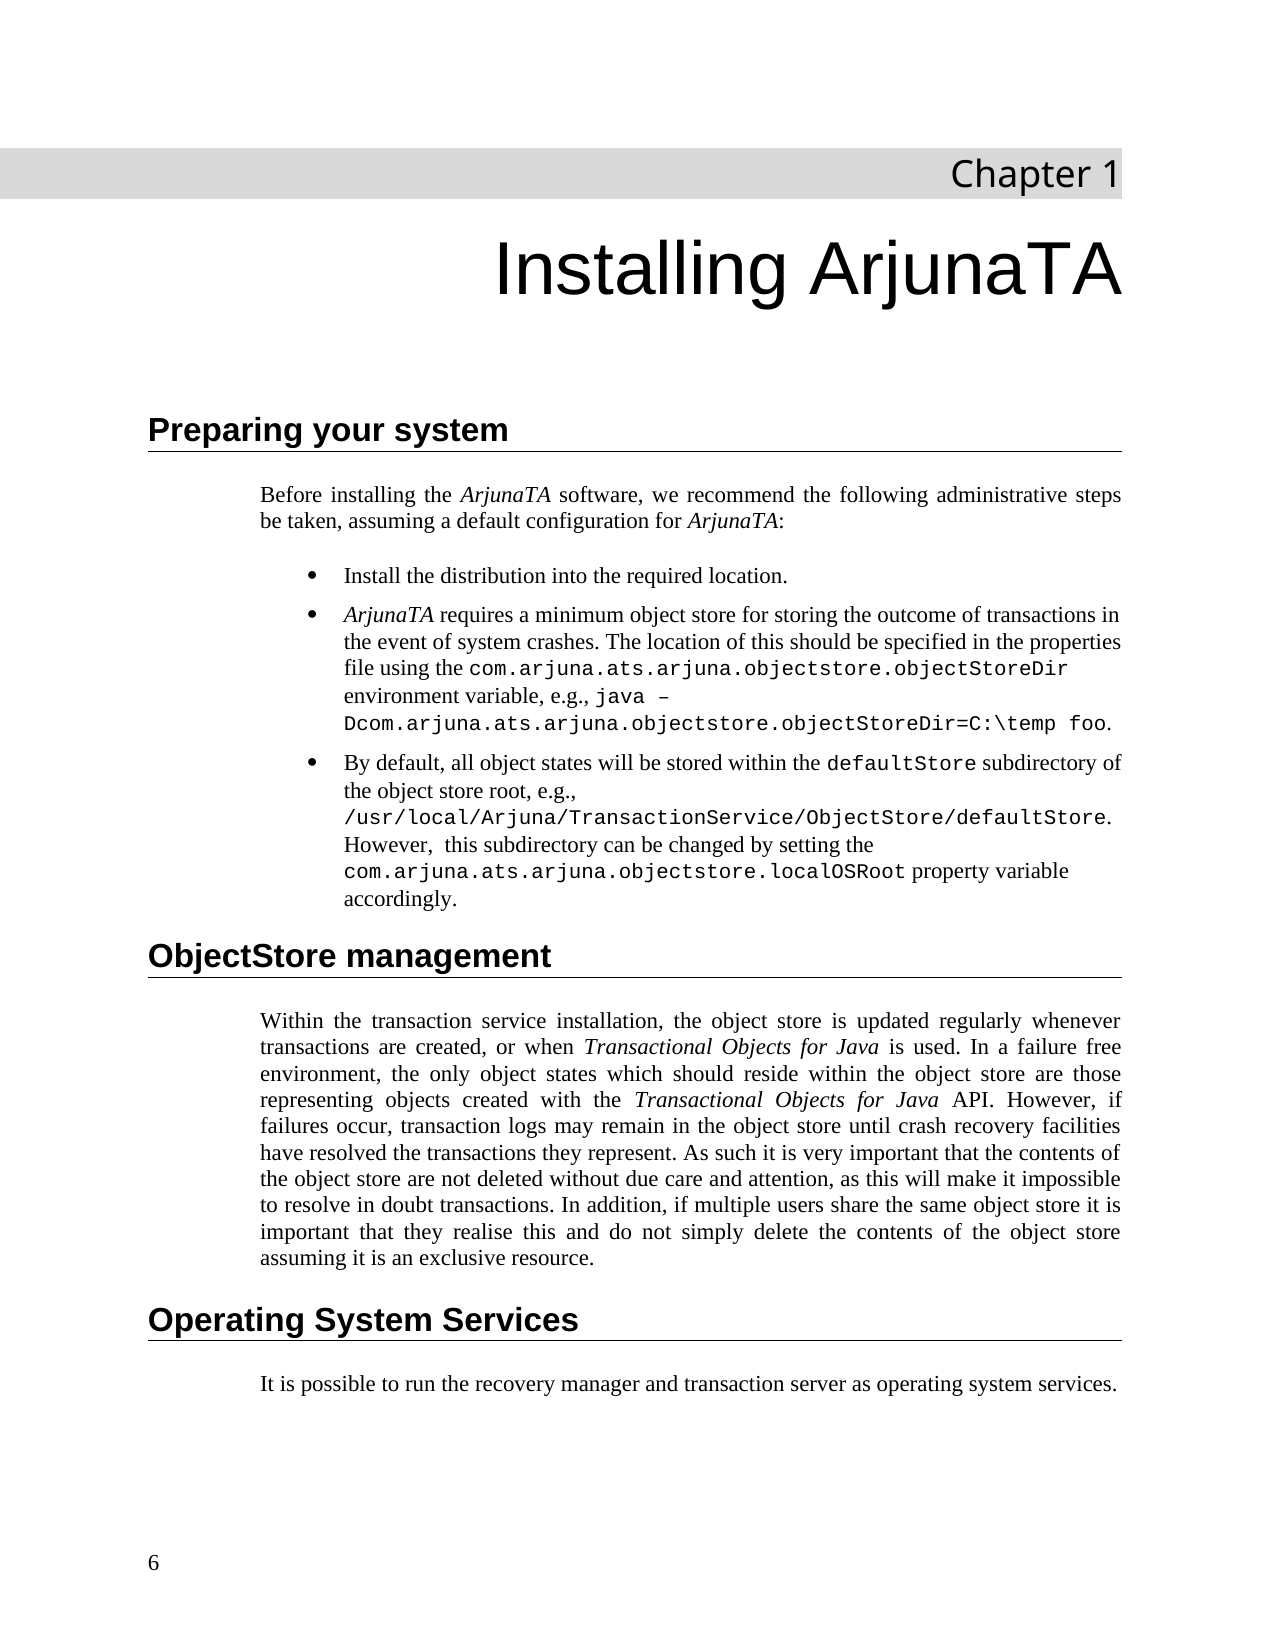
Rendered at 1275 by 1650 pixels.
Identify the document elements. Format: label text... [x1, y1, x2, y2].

text Before installing the ArjunaTA software, we recommend the following administrative steps be taken, assuming a default configuration for ArjunaTA: [260, 481, 1122, 533]
list Install the distribution into the required location. [308, 563, 1122, 589]
text It is possible to run the recovery manager and transaction server as operating system services. [260, 1371, 1122, 1397]
title Installing ArjunaTA [263, 224, 1122, 310]
list By default, all object states will be stored within the defaultStore subdirectory of the object store root, e.g., /usr/local/Arjuna/TransactionService/ObjectStore/defaultStore. However, this subdirectory can be changed by setting the com.arjuna.ats.arjuna.objectstore.localOSRoot property variable accordingly. [308, 749, 1122, 911]
text Within the transaction service installation, the object store is updated regularly whenever transactions are created, or when Transactional Objects for Java is used. In a failure free environment, the only object states which should reside within the object store are those representing objects created with the Transactional Objects for Java API. However, if failures occur, transaction logs may remain in the object store until crash recovery facilities have resolved the transactions they represent. As such it is very important that the contents of the object store are not deleted without due care and attention, as this will make it impossible to resolve in doubt transactions. In addition, if multiple users share the same object store it is important that they realise this and do not simply delete the contents of the object store assuming it is an exclusive resource. [260, 1007, 1122, 1271]
list ArjunaTA requires a minimum object store for storing the outcome of transactions in the event of system crashes. The location of this should be specified in the properties file using the com.arjuna.ats.arjuna.objectstore.objectStoreDir environment variable, e.g., java –Dcom.arjuna.ats.arjuna.objectstore.objectStoreDir=C:\temp foo. [308, 601, 1122, 737]
subtitle ObjectStore management [148, 936, 1122, 977]
subtitle Operating System Services [148, 1300, 1122, 1340]
subtitle Preparing your system [148, 410, 1122, 451]
